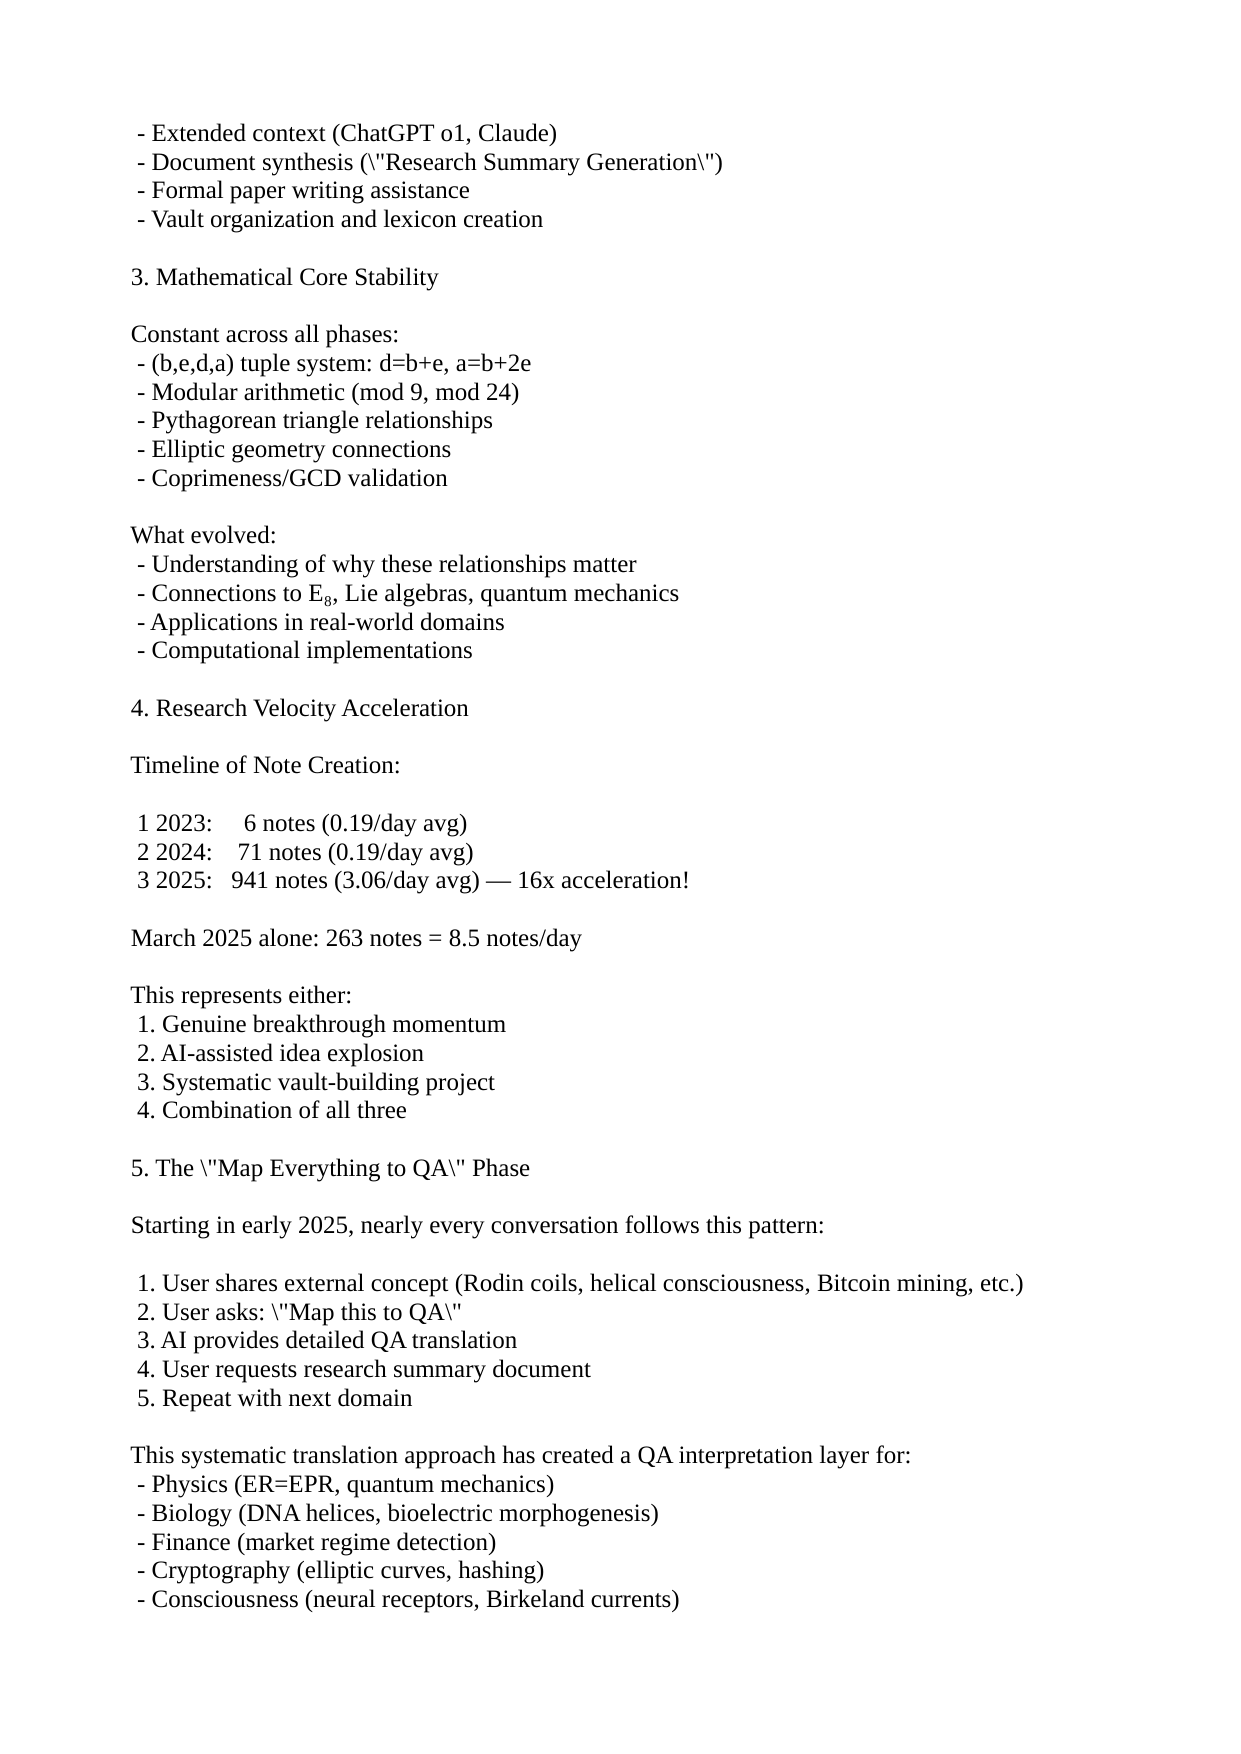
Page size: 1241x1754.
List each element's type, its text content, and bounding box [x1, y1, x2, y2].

text - Connections to E₈, Lie algebras, quantum mechanics [118, 578, 1122, 607]
text - (b,e,d,a) tuple system: d=b+e, a=b+2e [118, 348, 1122, 377]
text - Understanding of why these relationships matter [118, 549, 1122, 578]
text - Modular arithmetic (mod 9, mod 24) [118, 377, 1122, 406]
text This systematic translation approach has created a QA interpretation layer for: [118, 1441, 1122, 1469]
text 1. Genuine breakthrough momentum [118, 1009, 1122, 1038]
text - Pythagorean triangle relationships [118, 406, 1122, 434]
text What evolved: [118, 521, 1122, 549]
text - Applications in real-world domains [118, 607, 1122, 636]
text - Cryptography (elliptic curves, hashing) [118, 1556, 1122, 1584]
text 5. The \"Map Everything to QA\" Phase [118, 1153, 1122, 1182]
text Starting in early 2025, nearly every conversation follows this pattern: [118, 1211, 1122, 1239]
text - Coprimeness/GCD validation [118, 463, 1122, 492]
text 4. Combination of all three [118, 1096, 1122, 1124]
text 3. AI provides detailed QA translation [118, 1326, 1122, 1354]
text 3 2025: 941 notes (3.06/day avg) — 16x acceleration! [118, 866, 1122, 894]
text 4. Research Velocity Acceleration [118, 693, 1122, 722]
text Constant across all phases: [118, 319, 1122, 348]
text 3. Systematic vault-building project [118, 1067, 1122, 1096]
text 2. User asks: \"Map this to QA\" [118, 1297, 1122, 1326]
text 1. User shares external concept (Rodin coils, helical consciousness, Bitcoin mining, etc.) [118, 1268, 1122, 1297]
text 5. Repeat with next domain [118, 1383, 1122, 1412]
text March 2025 alone: 263 notes = 8.5 notes/day [118, 923, 1122, 952]
text - Document synthesis (\"Research Summary Generation\") [118, 147, 1122, 176]
text - Formal paper writing assistance [118, 176, 1122, 204]
text - Vault organization and lexicon creation [118, 204, 1122, 233]
text 2 2024: 71 notes (0.19/day avg) [118, 837, 1122, 866]
text - Biology (DNA helices, bioelectric morphogenesis) [118, 1498, 1122, 1527]
text - Elliptic geometry connections [118, 434, 1122, 463]
text Timeline of Note Creation: [118, 751, 1122, 779]
text 3. Mathematical Core Stability [118, 262, 1122, 291]
text 4. User requests research summary document [118, 1354, 1122, 1383]
text - Extended context (ChatGPT o1, Claude) [118, 118, 1122, 147]
text - Physics (ER=EPR, quantum mechanics) [118, 1469, 1122, 1498]
text 2. AI-assisted idea explosion [118, 1038, 1122, 1067]
text - Consciousness (neural receptors, Birkeland currents) [118, 1584, 1122, 1613]
text 1 2023: 6 notes (0.19/day avg) [118, 808, 1122, 837]
text - Computational implementations [118, 636, 1122, 664]
text This represents either: [118, 981, 1122, 1009]
text - Finance (market regime detection) [118, 1527, 1122, 1556]
